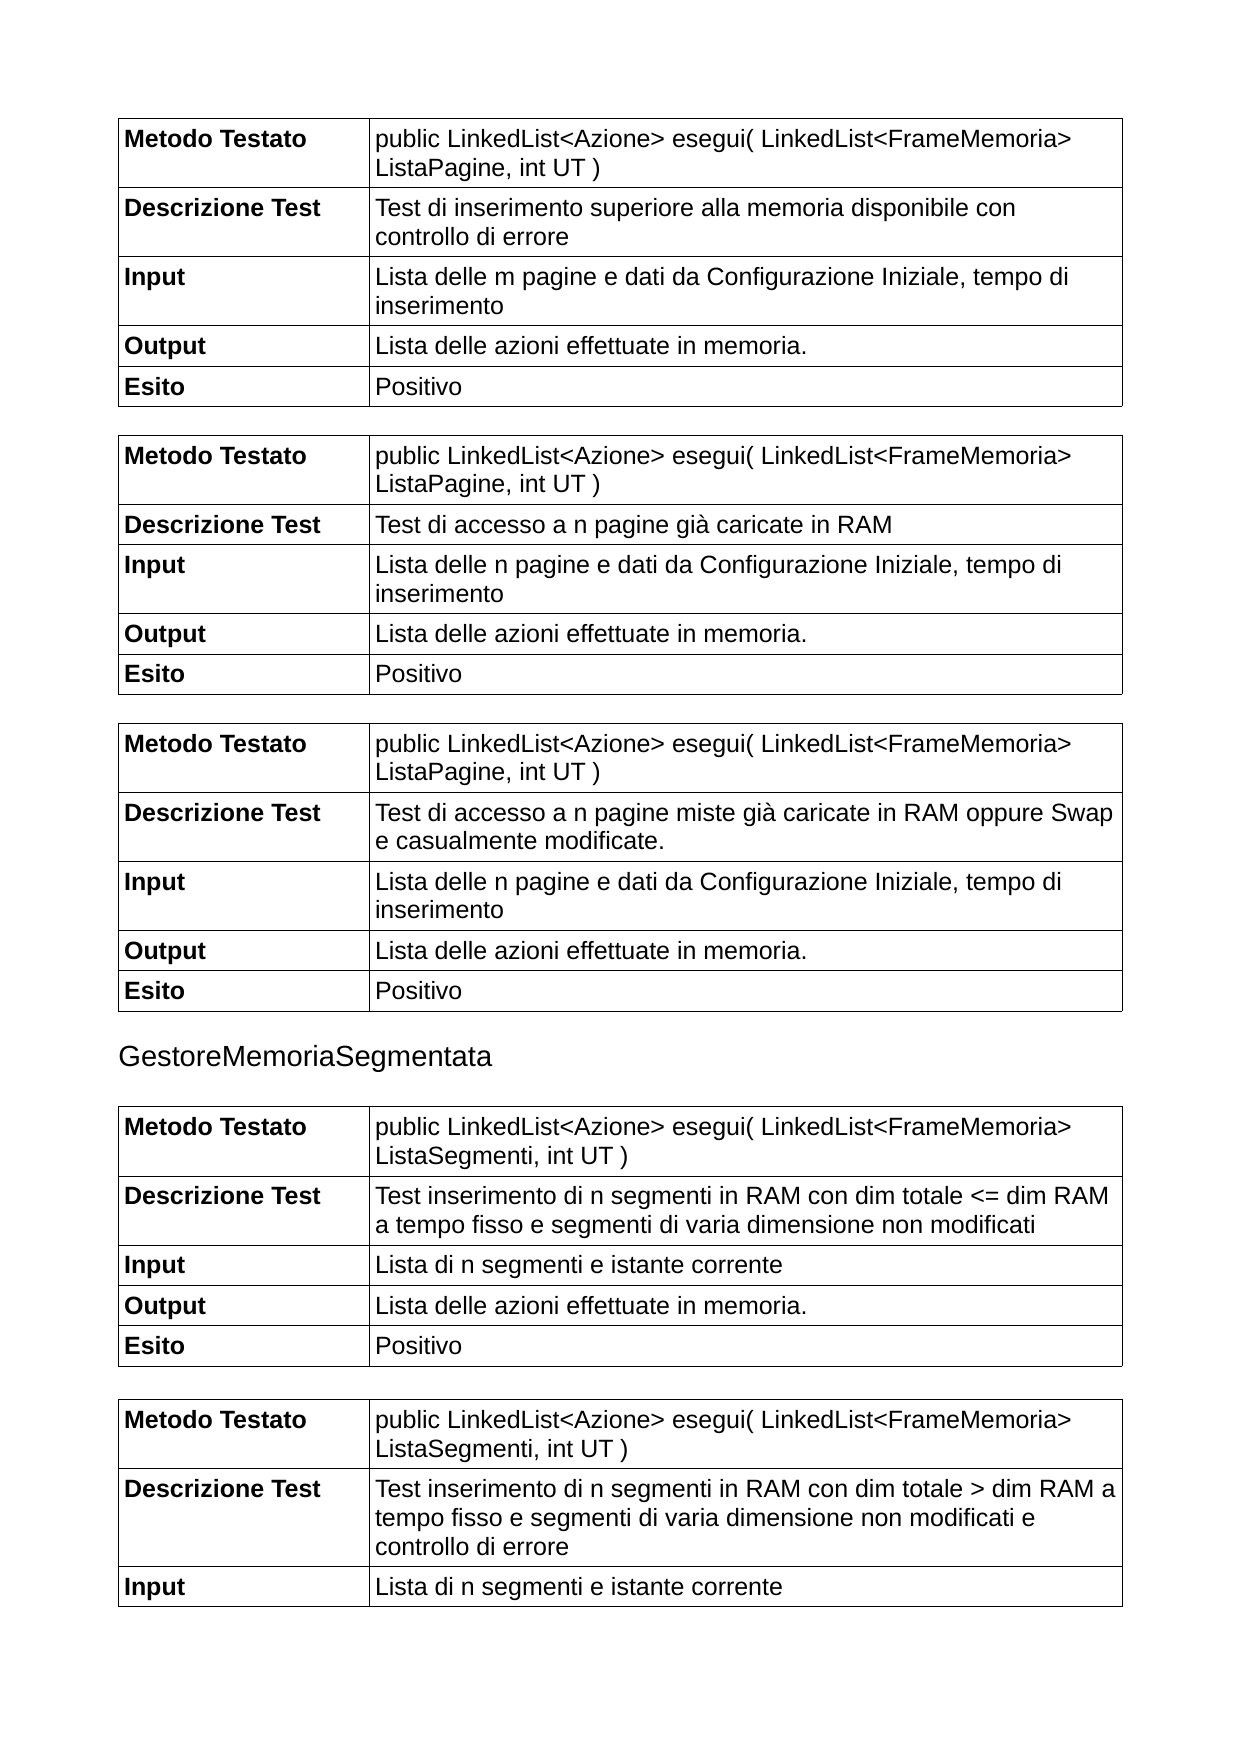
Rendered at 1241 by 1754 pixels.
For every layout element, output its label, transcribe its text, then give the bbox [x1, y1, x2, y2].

table_cell Input [119, 1567, 369, 1606]
table_header Metodo Testato [119, 119, 369, 187]
table_cell Positivo [370, 367, 1122, 406]
table_cell Lista delle azioni effettuate in memoria. [370, 931, 1122, 970]
table_cell Lista di n segmenti e istante corrente [370, 1567, 1122, 1606]
table_header Metodo Testato [119, 436, 369, 504]
table_cell Input [119, 862, 369, 930]
table_cell Input [119, 545, 369, 613]
table_cell Esito [119, 655, 369, 694]
table_cell Descrizione Test [119, 1177, 369, 1244]
table_header Metodo Testato [119, 724, 369, 792]
table_cell Test inserimento di n segmenti in RAM con dim totale <= dim RAM a tempo fisso e segmenti di varia dimensione non modificati [370, 1177, 1122, 1244]
table_cell Positivo [370, 1326, 1122, 1366]
table_cell Esito [119, 971, 369, 1011]
text GestoreMemoriaSegmentata [118, 1039, 1122, 1073]
table_header public LinkedList<Azione> esegui( LinkedList<FrameMemoria> ListaPagine, int UT ) [370, 119, 1122, 187]
table_cell Esito [119, 1326, 369, 1366]
table_cell Test di accesso a n pagine miste già caricate in RAM oppure Swap e casualmente modificate. [370, 793, 1122, 861]
table_header public LinkedList<Azione> esegui( LinkedList<FrameMemoria> ListaSegmenti, int UT ) [370, 1107, 1122, 1176]
table_cell Descrizione Test [119, 1469, 369, 1566]
table_cell Input [119, 257, 369, 325]
table_cell Lista delle azioni effettuate in memoria. [370, 326, 1122, 366]
table_header public LinkedList<Azione> esegui( LinkedList<FrameMemoria> ListaPagine, int UT ) [370, 436, 1122, 504]
table_cell Esito [119, 367, 369, 406]
table_cell Test inserimento di n segmenti in RAM con dim totale > dim RAM a tempo fisso e segmenti di varia dimensione non modificati e controllo di errore [370, 1469, 1122, 1566]
table_header public LinkedList<Azione> esegui( LinkedList<FrameMemoria> ListaSegmenti, int UT ) [370, 1400, 1122, 1468]
table_cell Test di accesso a n pagine già caricate in RAM [370, 505, 1122, 544]
table_cell Descrizione Test [119, 793, 369, 861]
table_cell Descrizione Test [119, 188, 369, 256]
table_cell Descrizione Test [119, 505, 369, 544]
table_cell Lista di n segmenti e istante corrente [370, 1246, 1122, 1285]
table_cell Output [119, 931, 369, 970]
table_cell Lista delle azioni effettuate in memoria. [370, 614, 1122, 653]
table_cell Output [119, 1286, 369, 1325]
table_cell Output [119, 326, 369, 366]
table_header Metodo Testato [119, 1400, 369, 1468]
table_cell Lista delle azioni effettuate in memoria. [370, 1286, 1122, 1325]
table_cell Test di inserimento superiore alla memoria disponibile con controllo di errore [370, 188, 1122, 256]
table_cell Lista delle n pagine e dati da Configurazione Iniziale, tempo di inserimento [370, 545, 1122, 613]
table_header Metodo Testato [119, 1107, 369, 1176]
table_cell Input [119, 1246, 369, 1285]
table_header public LinkedList<Azione> esegui( LinkedList<FrameMemoria> ListaPagine, int UT ) [370, 724, 1122, 792]
table_cell Positivo [370, 655, 1122, 694]
table_cell Positivo [370, 971, 1122, 1011]
table_cell Output [119, 614, 369, 653]
table_cell Lista delle m pagine e dati da Configurazione Iniziale, tempo di inserimento [370, 257, 1122, 325]
table_cell Lista delle n pagine e dati da Configurazione Iniziale, tempo di inserimento [370, 862, 1122, 930]
